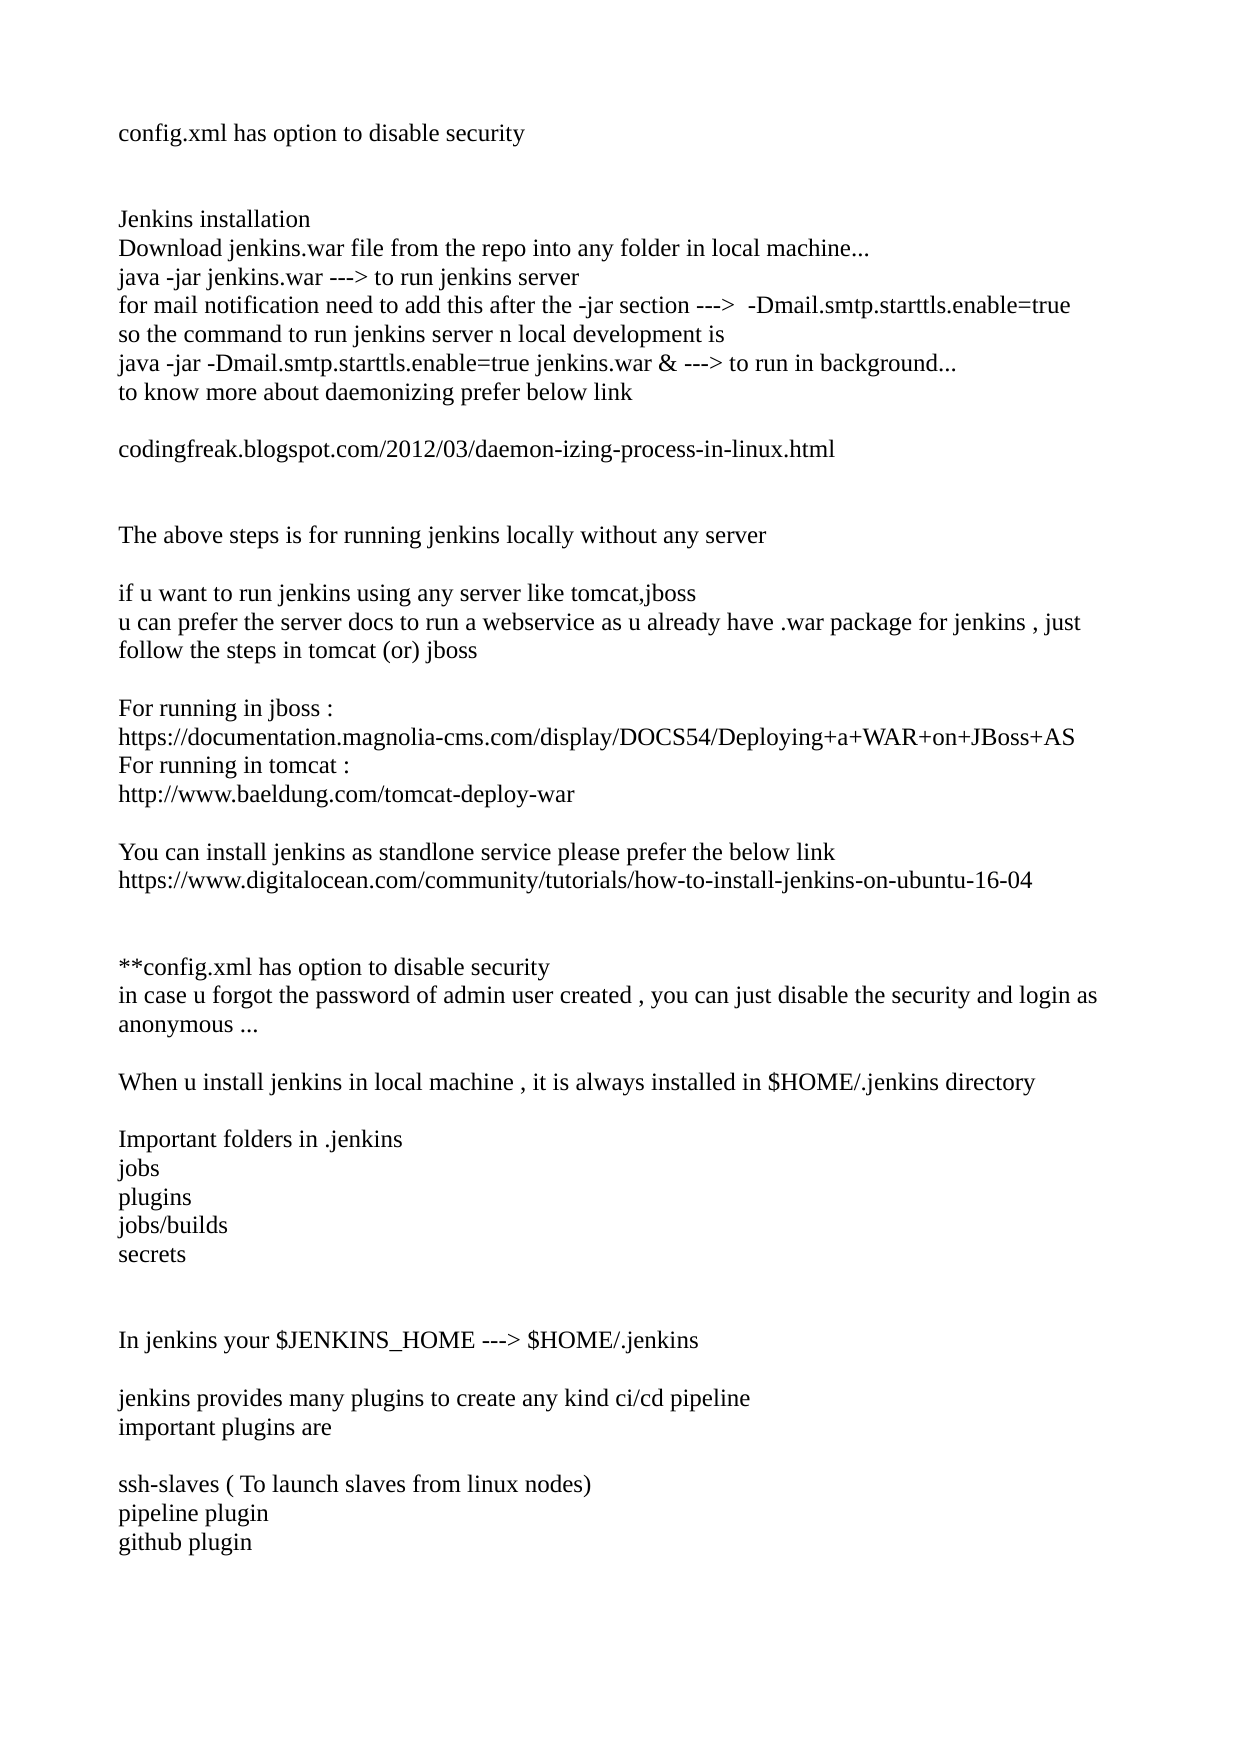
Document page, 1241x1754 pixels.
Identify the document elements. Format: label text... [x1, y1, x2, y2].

text codingfreak.blogspot.com/2012/03/daemon-izing-process-in-linux.html [118, 434, 1122, 463]
text github plugin [118, 1527, 1122, 1556]
text https://www.digitalocean.com/community/tutorials/how-to-install-jenkins-on-ubuntu-16-04 [118, 866, 1122, 894]
text Jenkins installation [118, 204, 1122, 233]
text https://documentation.magnolia-cms.com/display/DOCS54/Deploying+a+WAR+on+JBoss+AS [118, 722, 1122, 751]
text jobs [118, 1153, 1122, 1182]
text Important folders in .jenkins [118, 1124, 1122, 1153]
text For running in tomcat : [118, 751, 1122, 779]
text In jenkins your $JENKINS_HOME ---> $HOME/.jenkins [118, 1326, 1122, 1354]
text important plugins are [118, 1412, 1122, 1441]
text jenkins provides many plugins to create any kind ci/cd pipeline [118, 1383, 1122, 1412]
text plugins [118, 1182, 1122, 1211]
text so the command to run jenkins server n local development is [118, 319, 1122, 348]
text When u install jenkins in local machine , it is always installed in $HOME/.jenkins directory [118, 1067, 1122, 1096]
text Download jenkins.war file from the repo into any folder in local machine... [118, 233, 1122, 262]
text for mail notification need to add this after the -jar section ---> -Dmail.smtp.starttls.enable=true [118, 291, 1122, 319]
text pipeline plugin [118, 1498, 1122, 1527]
text if u want to run jenkins using any server like tomcat,jboss [118, 578, 1122, 607]
text in case u forgot the password of admin user created , you can just disable the security and login as anonymous ... [118, 981, 1122, 1038]
text secrets [118, 1239, 1122, 1268]
text jobs/builds [118, 1211, 1122, 1239]
text For running in jboss : [118, 693, 1122, 722]
text config.xml has option to disable security [118, 118, 1122, 147]
text You can install jenkins as standlone service please prefer the below link [118, 837, 1122, 866]
text u can prefer the server docs to run a webservice as u already have .war package for jenkins , just follow the steps in tomcat (or) jboss [118, 607, 1122, 664]
text java -jar -Dmail.smtp.starttls.enable=true jenkins.war & ---> to run in background... [118, 348, 1122, 377]
text ssh-slaves ( To launch slaves from linux nodes) [118, 1469, 1122, 1498]
text java -jar jenkins.war ---> to run jenkins server [118, 262, 1122, 291]
text to know more about daemonizing prefer below link [118, 377, 1122, 406]
text The above steps is for running jenkins locally without any server [118, 521, 1122, 549]
text **config.xml has option to disable security [118, 952, 1122, 981]
text http://www.baeldung.com/tomcat-deploy-war [118, 779, 1122, 808]
